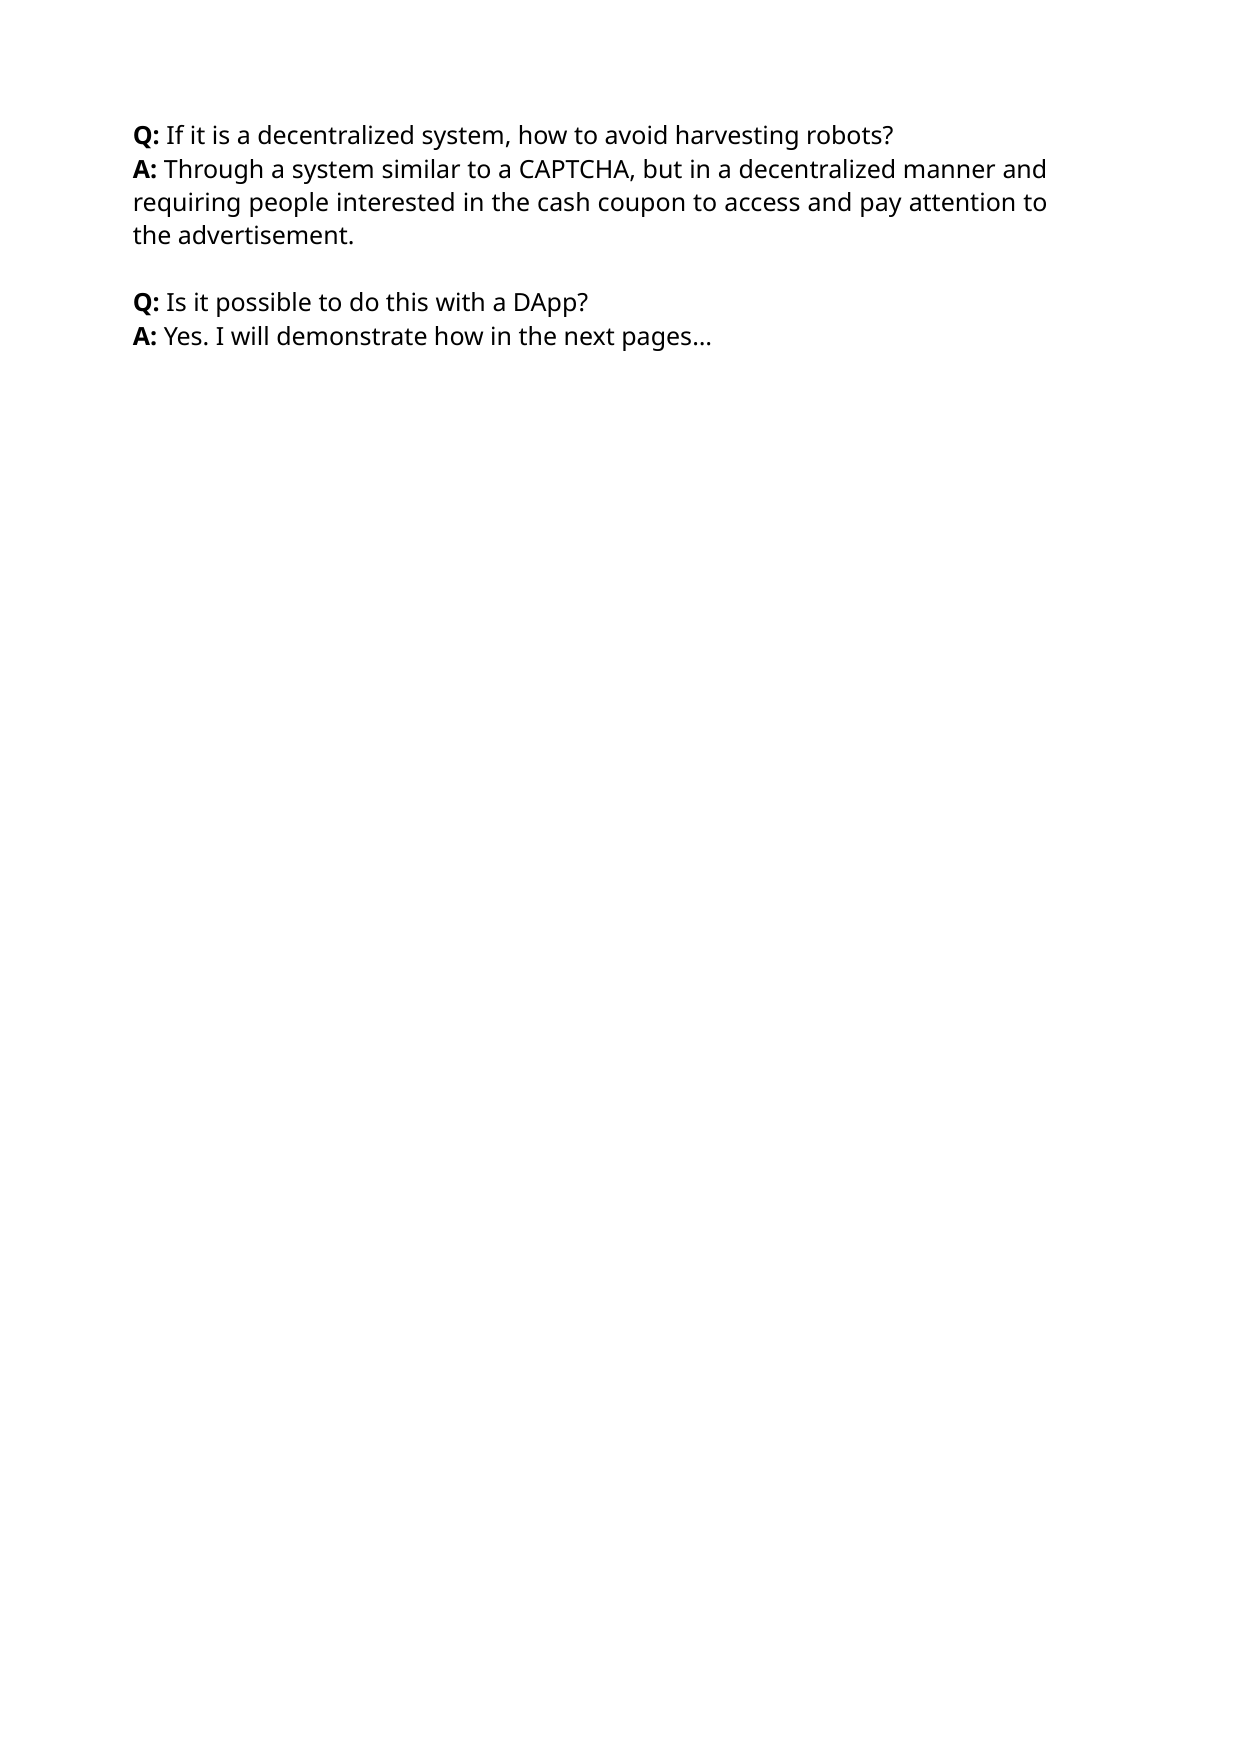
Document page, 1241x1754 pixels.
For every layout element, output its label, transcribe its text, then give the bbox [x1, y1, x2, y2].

text A: Through a system similar to a CAPTCHA, but in a decentralized manner and requiring people interested in the cash coupon to access and pay attention to the advertisement. [133, 151, 1049, 252]
text A: Yes. I will demonstrate how in the next pages… [133, 318, 1049, 352]
text Q: Is it possible to do this with a DApp? [133, 285, 1049, 318]
text Q: If it is a decentralized system, how to avoid harvesting robots? [133, 118, 1049, 151]
